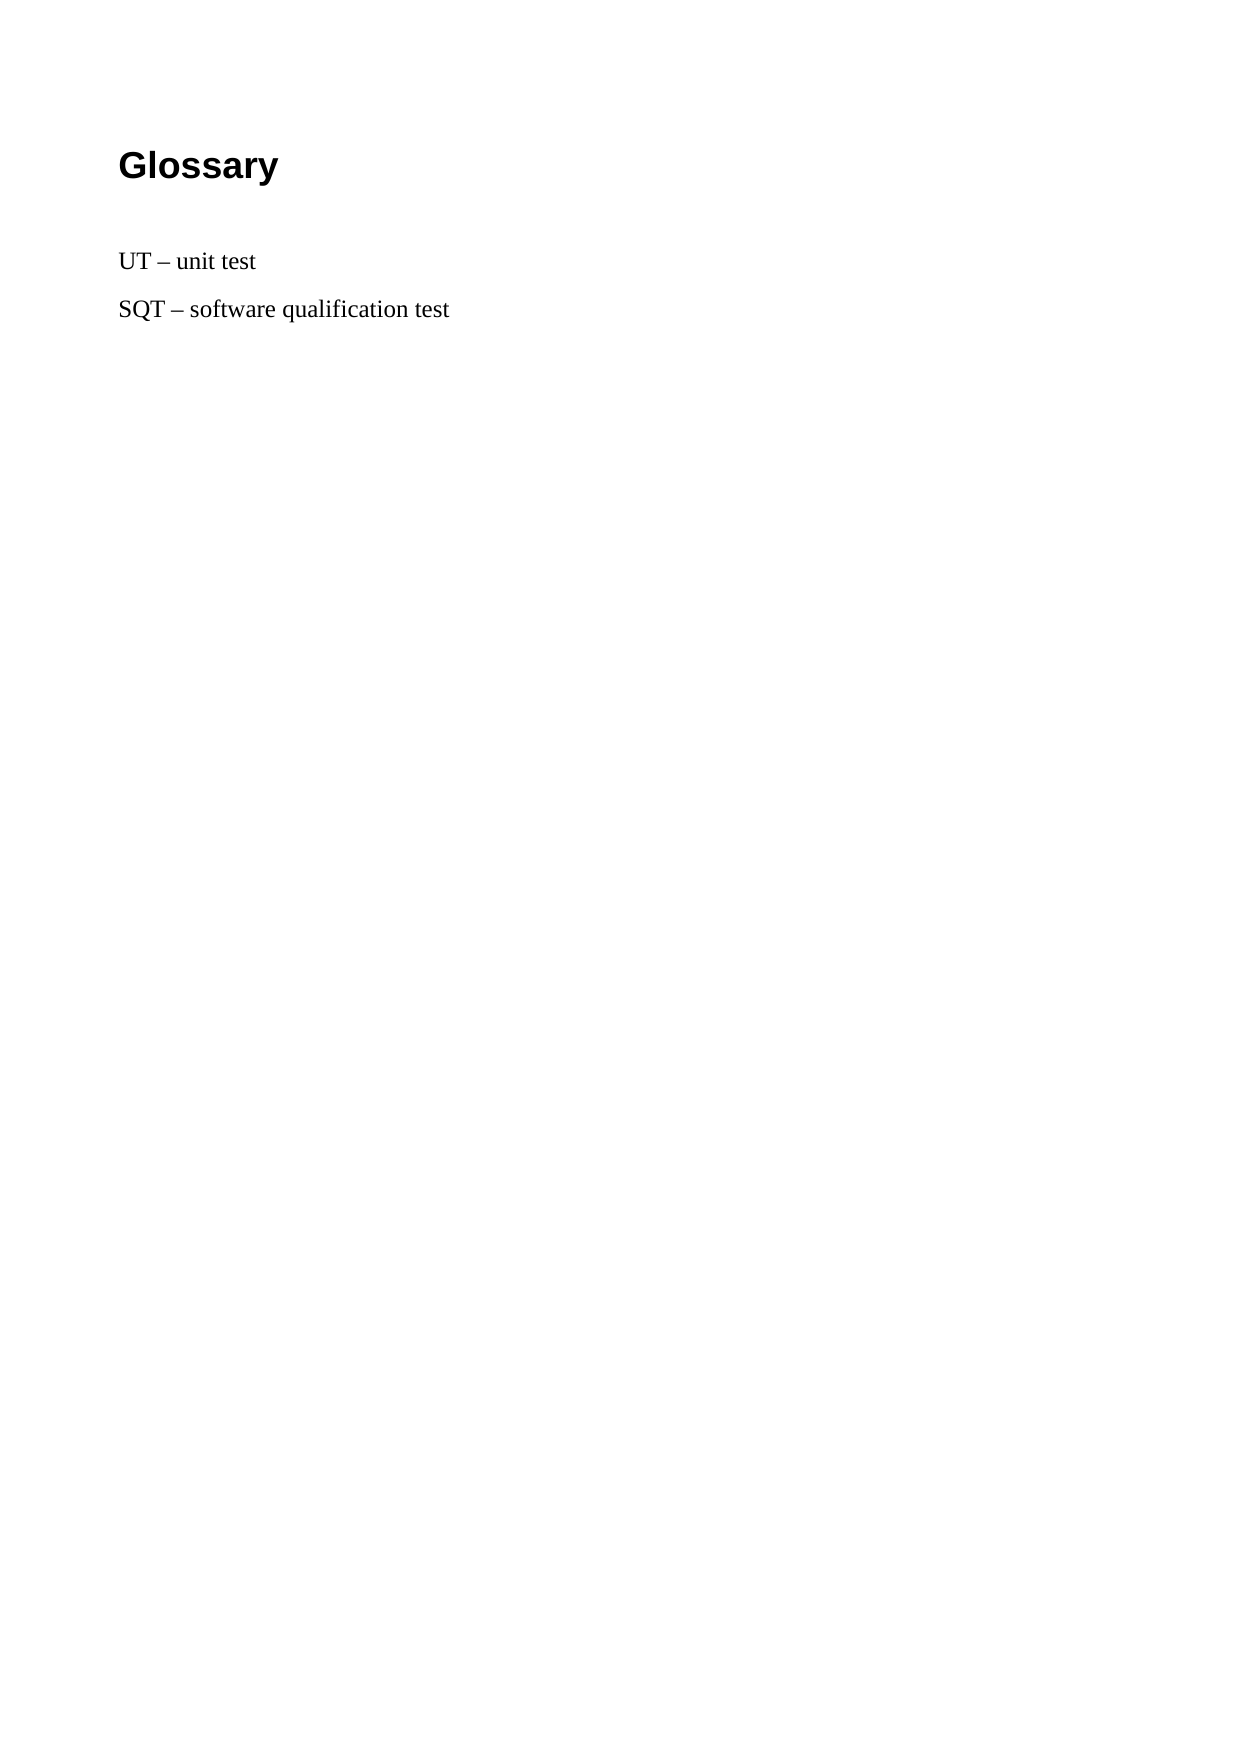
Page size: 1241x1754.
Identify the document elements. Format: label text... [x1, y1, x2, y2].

text SQT – software qualification test [118, 294, 1122, 323]
text UT – unit test [118, 246, 1122, 275]
subtitle Glossary [118, 143, 1122, 186]
